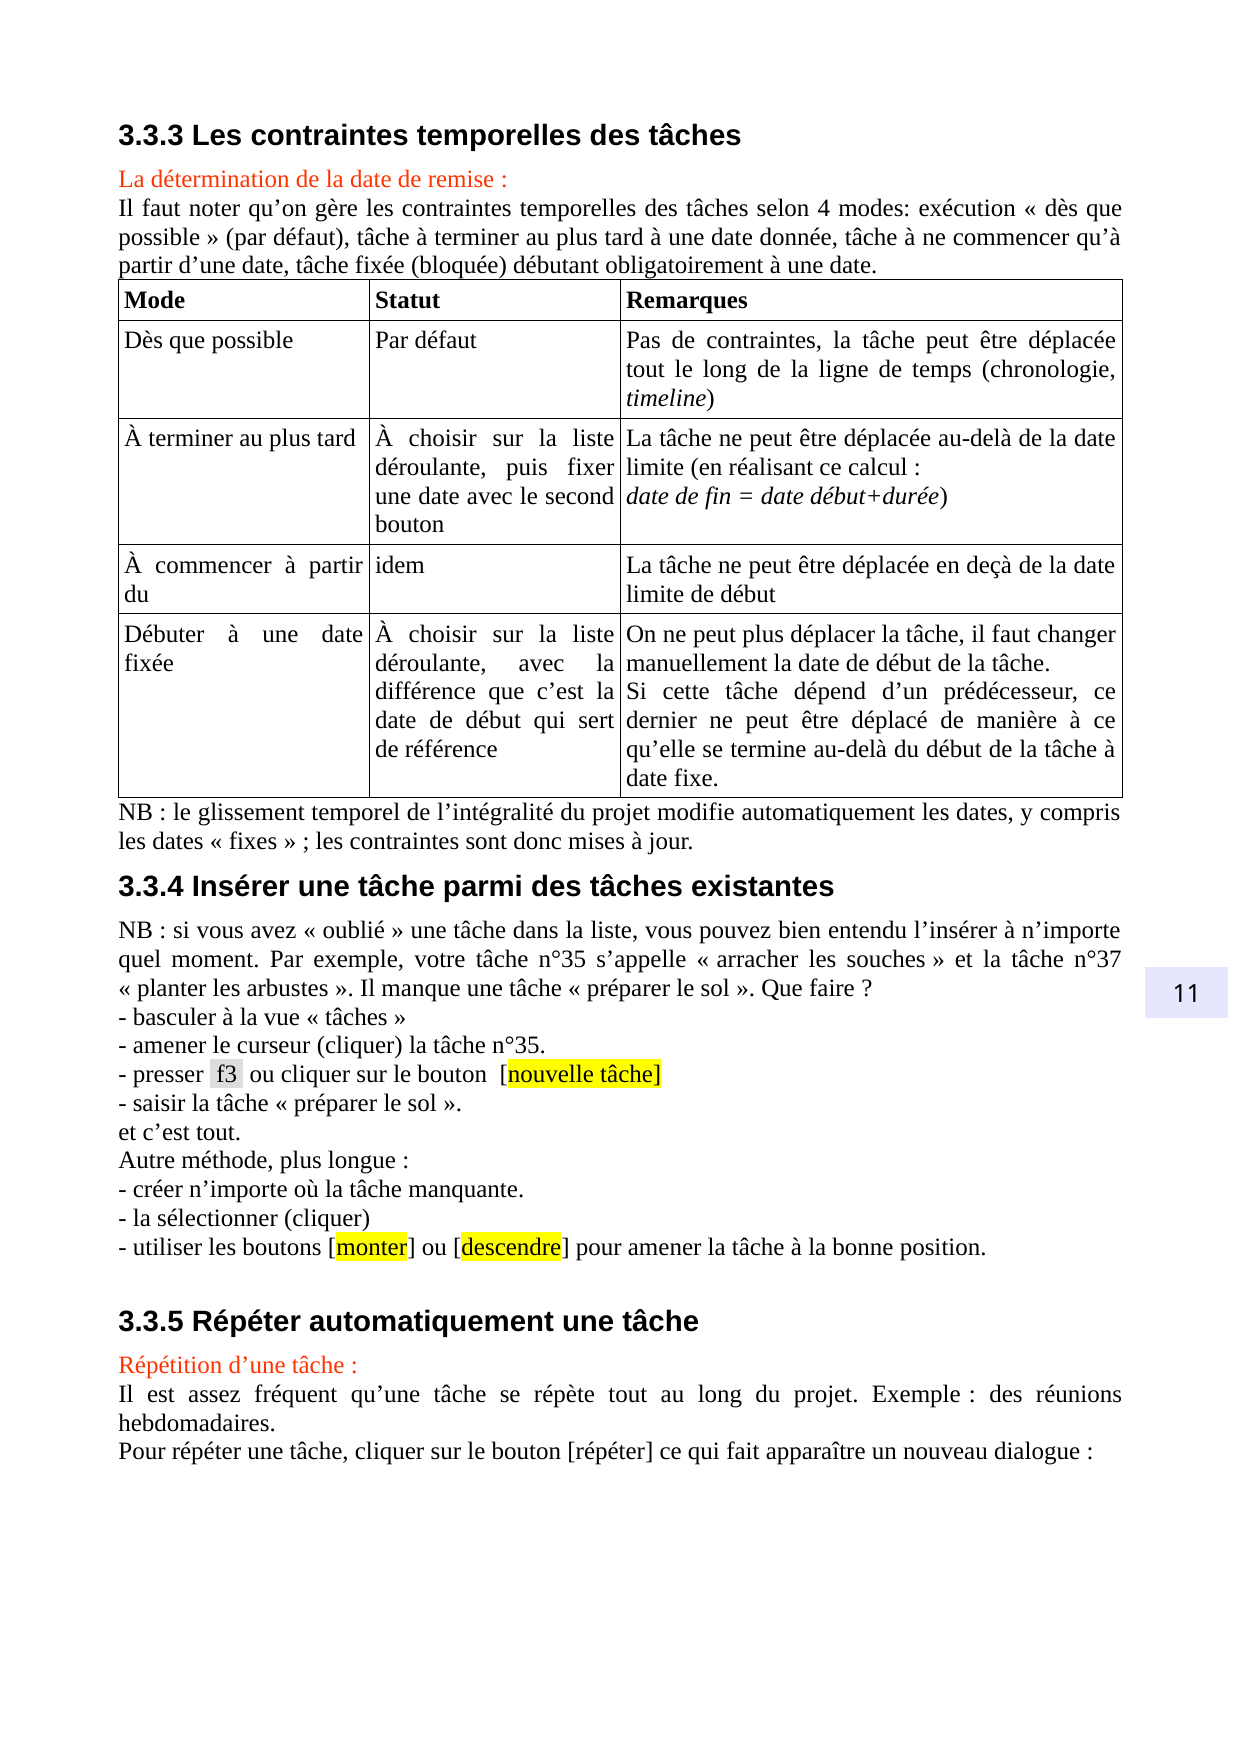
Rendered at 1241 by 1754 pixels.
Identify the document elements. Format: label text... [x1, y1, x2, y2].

table_cell Par défaut [370, 321, 620, 417]
table_cell À choisir sur la liste déroulante, avec la différence que c’est la date de début qui sert de référence [370, 614, 620, 797]
text Autre méthode, plus longue : [118, 1146, 1122, 1174]
table_cell À terminer au plus tard [119, 419, 369, 544]
table_cell La tâche ne peut être déplacée en deçà de la date limite de début [621, 545, 1122, 613]
text Pour répéter une tâche, cliquer sur le bouton [répéter] ce qui fait apparaître un nouveau dialogue : [118, 1436, 1122, 1465]
table_cell idem [370, 545, 620, 613]
table_cell À commencer à partir du [119, 545, 369, 613]
text - amener le curseur (cliquer) la tâche n°35. [118, 1031, 1122, 1059]
table_cell À choisir sur la liste déroulante, puis fixer une date avec le second bouton [370, 419, 620, 544]
table_cell Pas de contraintes, la tâche peut être déplacée tout le long de la ligne de temps (chronologie, timeline) [621, 321, 1122, 417]
text - utiliser les boutons [monter] ou [descendre] pour amener la tâche à la bonne position. [118, 1232, 1122, 1261]
text NB : le glissement temporel de l’intégralité du projet modifie automatiquement les dates, y compris les dates « fixes » ; les contraintes sont donc mises à jour. [118, 798, 1122, 855]
text et c’est tout. [118, 1117, 1122, 1146]
text - créer n’importe où la tâche manquante. [118, 1174, 1122, 1203]
text - presser f3 ou cliquer sur le bouton [nouvelle tâche] [118, 1059, 1122, 1088]
text - la sélectionner (cliquer) [118, 1203, 1122, 1232]
table_cell Débuter à une date fixée [119, 614, 369, 797]
subtitle 3.3.5 Répéter automatiquement une tâche [118, 1304, 1122, 1338]
table_header Mode [119, 280, 369, 320]
text Répétition d’une tâche : [118, 1350, 1122, 1379]
table_cell On ne peut plus déplacer la tâche, il faut changer manuellement la date de début de la tâche. Si cette tâche dépend d’un prédécesseur, ce dernier ne peut être déplacé de manière à ce qu’elle se termine au-delà du début de la tâche à date fixe. [621, 614, 1122, 797]
table_cell La tâche ne peut être déplacée au-delà de la date limite (en réalisant ce calcul : date de fin = date début+durée) [621, 419, 1122, 544]
text NB : si vous avez « oublié » une tâche dans la liste, vous pouvez bien entendu l’insérer à n’importe quel moment. Par exemple, votre tâche n°35 s’appelle « arracher les souches » et la tâche n°37 « planter les arbustes ». Il manque une tâche « préparer le sol ». Que faire ? [118, 916, 1122, 1002]
text - saisir la tâche « préparer le sol ». [118, 1088, 1122, 1117]
subtitle 3.3.3 Les contraintes temporelles des tâches [118, 118, 1122, 152]
table_header Statut [370, 280, 620, 320]
text Il est assez fréquent qu’une tâche se répète tout au long du projet. Exemple : des réunions hebdomadaires. [118, 1379, 1122, 1436]
subtitle 3.3.4 Insérer une tâche parmi des tâches existantes [118, 869, 1122, 903]
text La détermination de la date de remise : [118, 164, 1122, 193]
text - basculer à la vue « tâches » [118, 1002, 1122, 1031]
table_cell Dès que possible [119, 321, 369, 417]
text Il faut noter qu’on gère les contraintes temporelles des tâches selon 4 modes: exécution « dès que possible » (par défaut), tâche à terminer au plus tard à une date donnée, tâche à ne commencer qu’à partir d’une date, tâche fixée (bloquée) débutant obligatoirement à une date. [118, 193, 1122, 279]
table_header Remarques [621, 280, 1122, 320]
